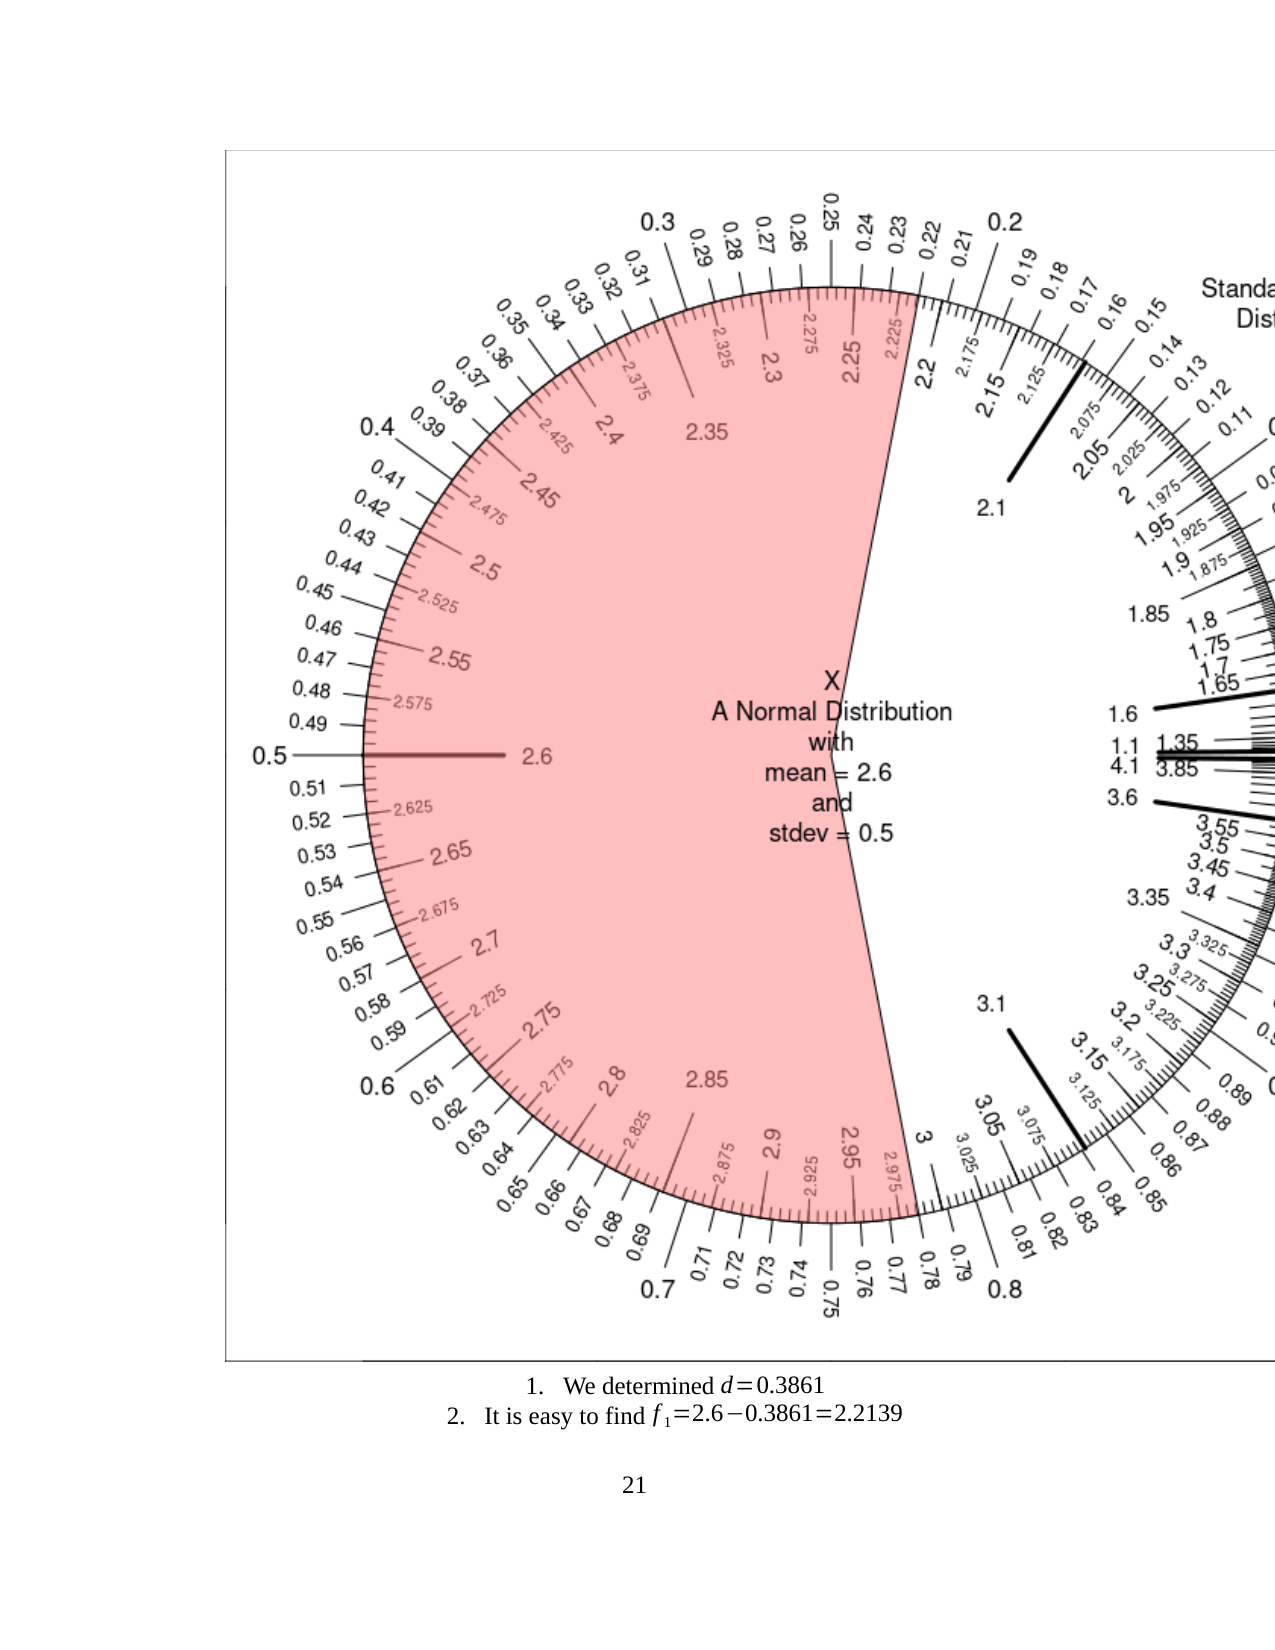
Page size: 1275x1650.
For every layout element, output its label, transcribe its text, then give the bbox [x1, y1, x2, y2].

picture [225, 150, 1275, 1362]
list It is easy to find [225, 1400, 1125, 1431]
list We determined [225, 1371, 1125, 1400]
